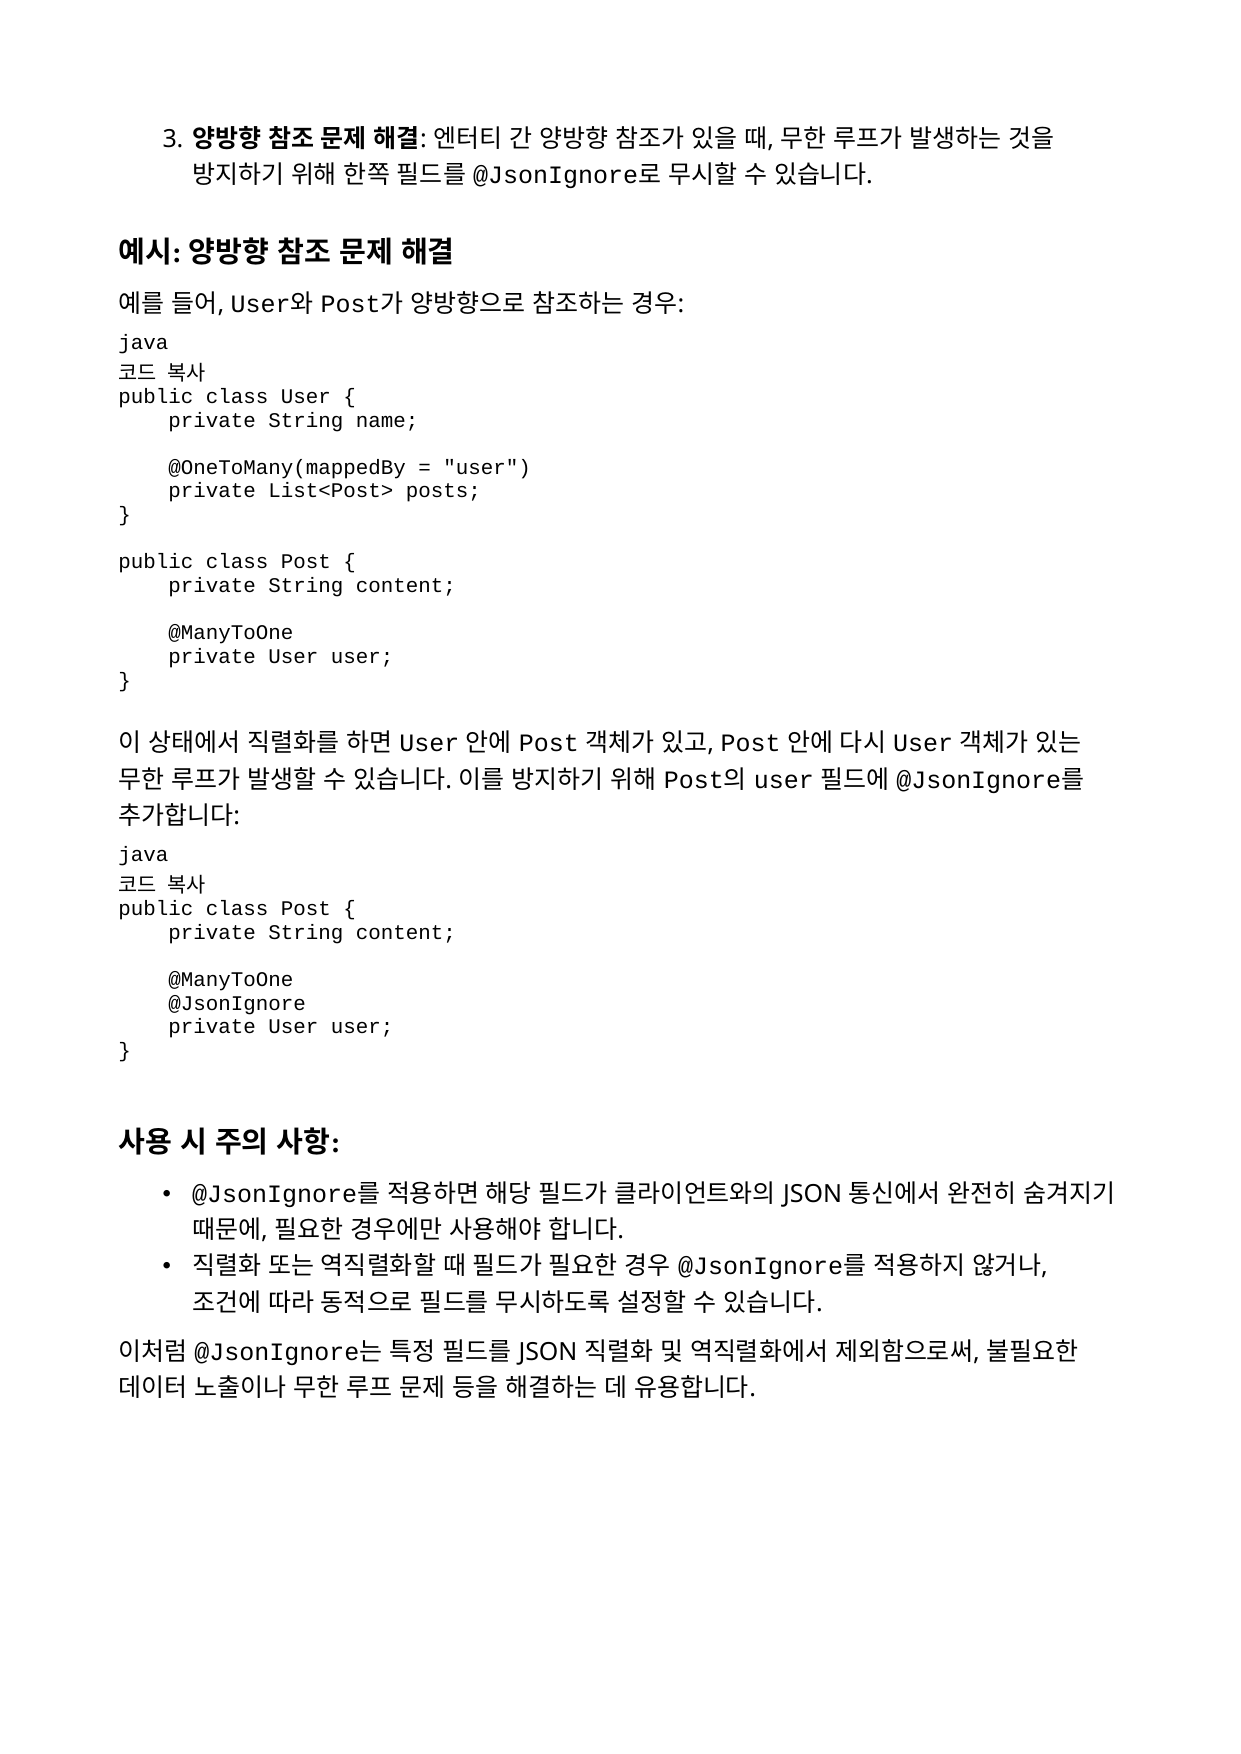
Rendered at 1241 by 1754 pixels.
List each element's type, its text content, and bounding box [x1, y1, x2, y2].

text @OneToMany(mappedBy = "user") [118, 457, 1122, 481]
text 이 상태에서 직렬화를 하면 User 안에 Post 객체가 있고, Post 안에 다시 User 객체가 있는 무한 루프가 발생할 수 있습니다. 이를 방지하기 위해 Post의 user 필드에 @JsonIgnore를 추가합니다: [118, 723, 1122, 832]
subtitle 예시: 양방향 참조 문제 해결 [118, 228, 1122, 271]
text 이처럼 @JsonIgnore는 특정 필드를 JSON 직렬화 및 역직렬화에서 제외함으로써, 불필요한 데이터 노출이나 무한 루프 문제 등을 해결하는 데 유용합니다. [118, 1331, 1122, 1404]
text private String content; [118, 575, 1122, 599]
list 양방향 참조 문제 해결: 엔터티 간 양방향 참조가 있을 때, 무한 루프가 발생하는 것을 방지하기 위해 한쪽 필드를 @JsonIgnore로 무시할 수 있습니다. [162, 118, 1122, 191]
text public class Post { [118, 551, 1122, 575]
text private String content; [118, 922, 1122, 946]
text @JsonIgnore [118, 993, 1122, 1017]
text @ManyToOne [118, 969, 1122, 993]
text private List<Post> posts; [118, 481, 1122, 504]
text public class Post { [118, 898, 1122, 922]
text } [118, 1040, 1122, 1064]
list @JsonIgnore를 적용하면 해당 필드가 클라이언트와의 JSON 통신에서 완전히 숨겨지기 때문에, 필요한 경우에만 사용해야 합니다. [162, 1173, 1122, 1246]
subtitle 사용 시 주의 사항: [118, 1118, 1122, 1161]
text } [118, 504, 1122, 528]
text private User user; [118, 1017, 1122, 1040]
text 코드 복사 [118, 356, 1122, 386]
text java [118, 844, 1122, 868]
text } [118, 670, 1122, 693]
text public class User { [118, 386, 1122, 409]
text 예를 들어, User와 Post가 양방향으로 참조하는 경우: [118, 283, 1122, 319]
text private String name; [118, 409, 1122, 433]
text 코드 복사 [118, 868, 1122, 898]
text java [118, 332, 1122, 356]
text private User user; [118, 646, 1122, 670]
list 직렬화 또는 역직렬화할 때 필드가 필요한 경우 @JsonIgnore를 적용하지 않거나, 조건에 따라 동적으로 필드를 무시하도록 설정할 수 있습니다. [162, 1246, 1122, 1318]
text @ManyToOne [118, 622, 1122, 646]
